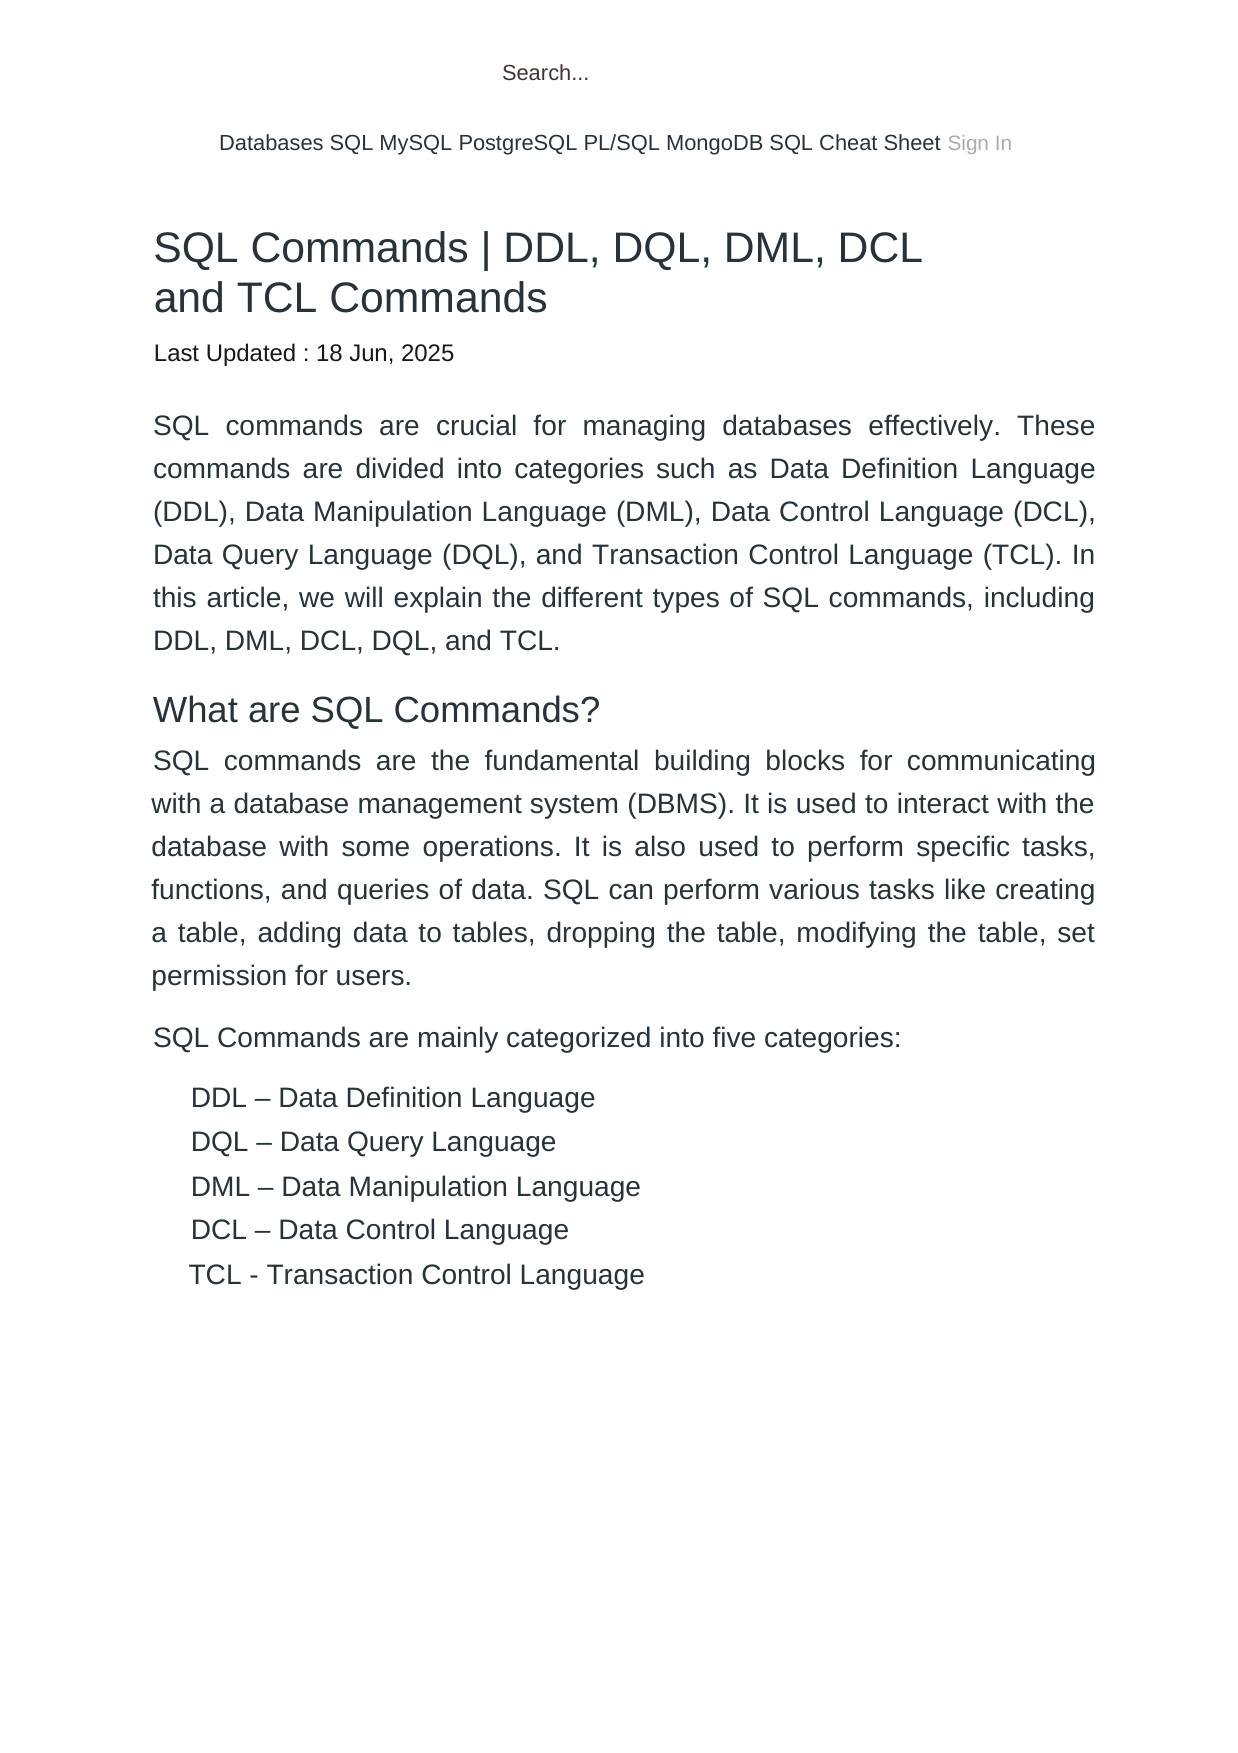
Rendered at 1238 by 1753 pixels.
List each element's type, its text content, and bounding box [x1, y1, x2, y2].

text What are SQL Commands? [153, 688, 1116, 730]
text SQL commands are the fundamental building blocks for communicating with a database management system (DBMS). It is used to interact with the database with some operations. It is also used to perform specific tasks, functions, and queries of data. SQL can perform various tasks like creating a table, adding data to tables, dropping the table, modifying the table, set permission for users. [151, 744, 1096, 992]
text DML – Data Manipulation Language [191, 1169, 1116, 1202]
text DDL – Data Definition Language [191, 1081, 1116, 1113]
text TCL - Transaction Control Language [188, 1258, 1116, 1290]
text Search... [502, 59, 1116, 84]
text SQL Commands are mainly categorized into five categories: [153, 1021, 1116, 1053]
text DQL – Data Query Language [191, 1124, 1116, 1157]
text Last Updated : 18 Jun, 2025 [154, 339, 1116, 366]
text Databases SQL MySQL PostgreSQL PL/SQL MongoDB SQL Cheat Sheet Sign In [115, 130, 1116, 155]
text SQL commands are crucial for managing databases effectively. These commands are divided into categories such as Data Definition Language (DDL), Data Manipulation Language (DML), Data Control Language (DCL), Data Query Language (DQL), and Transaction Control Language (TCL). In this article, we will explain the different types of SQL commands, including DDL, DML, DCL, DQL, and TCL. [153, 409, 1096, 656]
text SQL Commands | DDL, DQL, DML, DCL and TCL Commands [153, 222, 1005, 322]
text DCL – Data Control Language [191, 1213, 1116, 1245]
